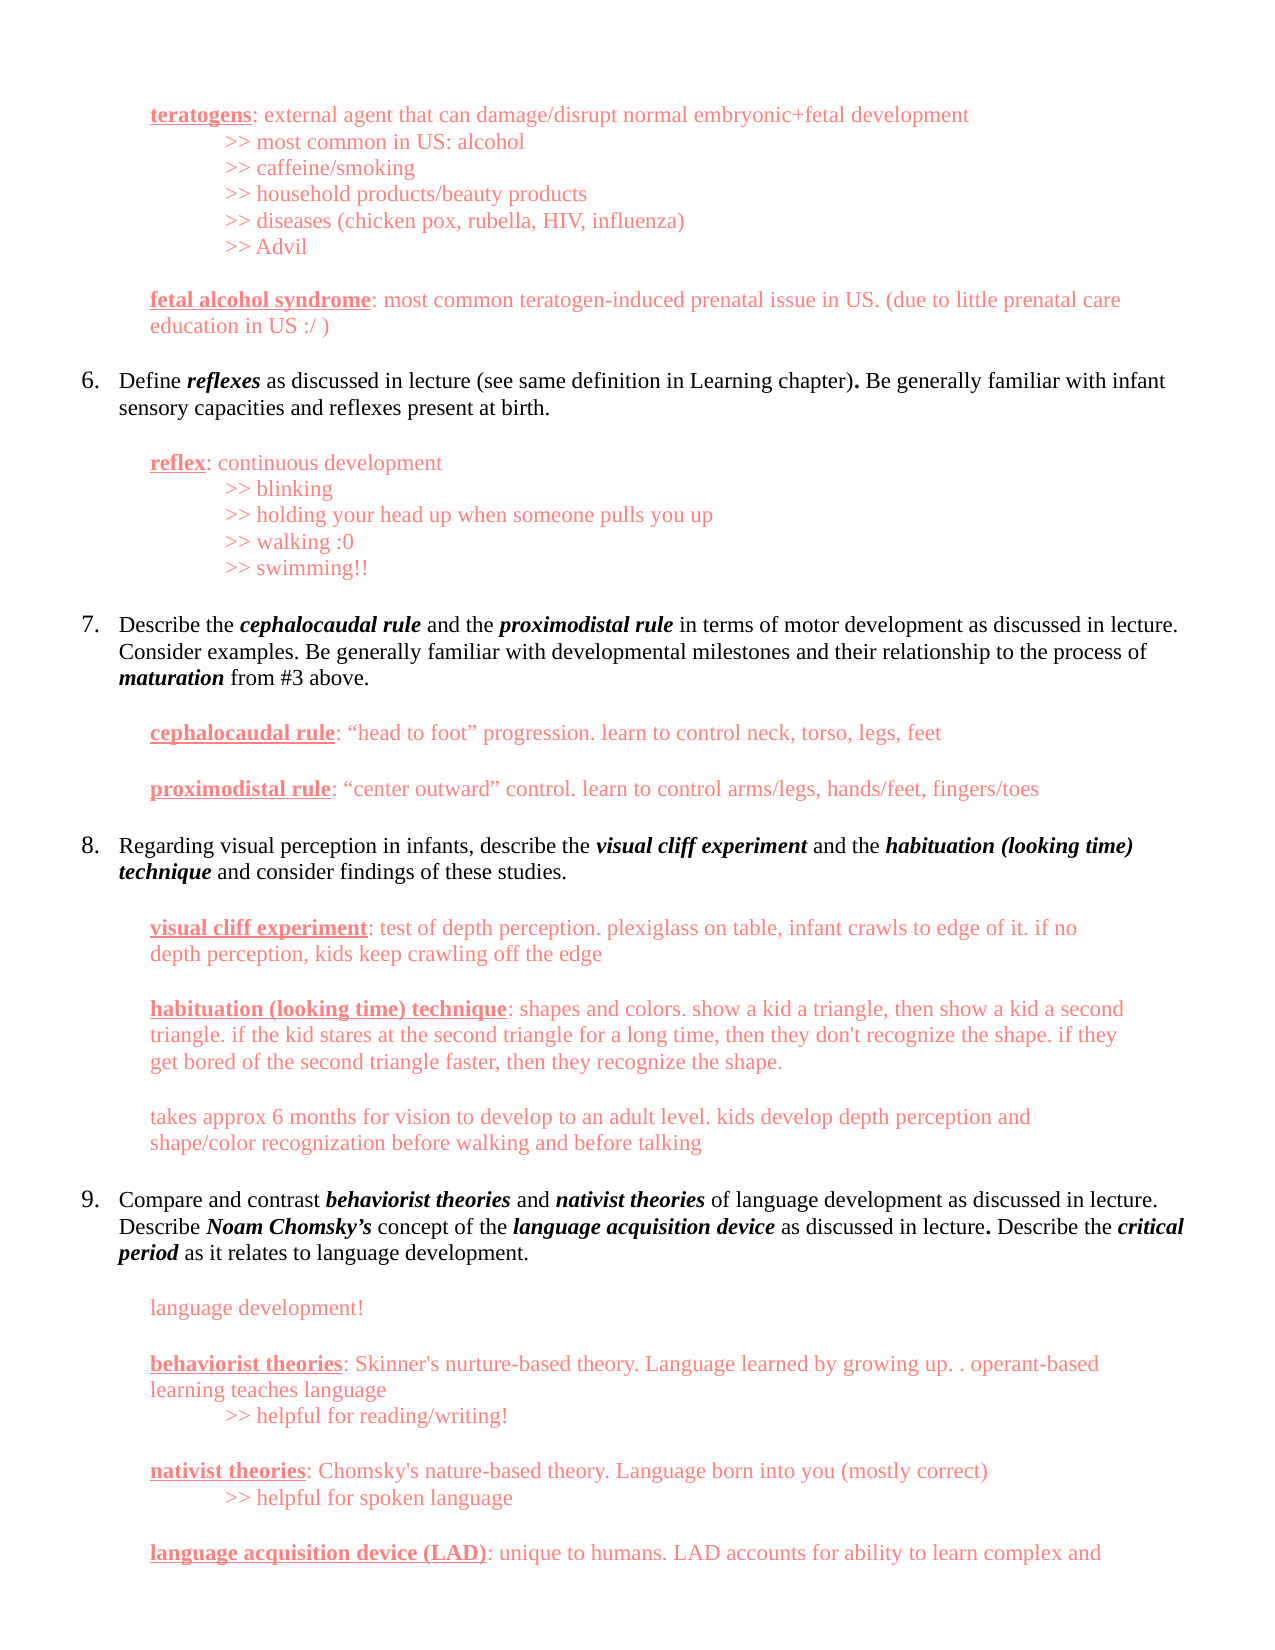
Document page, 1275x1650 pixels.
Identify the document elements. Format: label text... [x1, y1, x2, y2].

list Define reflexes as discussed in lecture (see same definition in Learning chapter). Be generally familiar with infant sensory capacities and reflexes present at birth. [81, 365, 1200, 420]
text nativist theories: Chomsky's nature-based theory. Language born into you (mostly correct) [150, 1457, 1125, 1484]
text cephalocaudal rule: “head to foot” progression. learn to control neck, torso, legs, feet [150, 719, 1125, 746]
text teratogens: external agent that can damage/disrupt normal embryonic+fetal development [150, 101, 1125, 128]
text habituation (looking time) technique: shapes and colors. show a kid a triangle, then show a kid a second triangle. if the kid stares at the second triangle for a long time, then they don't recognize the shape. if they get bored of the second triangle faster, then they recognize the shape. [150, 995, 1125, 1074]
text takes approx 6 months for vision to develop to an adult level. kids develop depth perception and shape/color recognization before walking and before talking [150, 1103, 1125, 1156]
text behaviorist theories: Skinner's nurture-based theory. Language learned by growing up. . operant-based learning teaches language [150, 1349, 1125, 1402]
text language acquisition device (LAD): unique to humans. LAD accounts for ability to learn complex and [150, 1539, 1125, 1565]
text >> Advil [150, 233, 1125, 259]
list Compare and contrast behaviorist theories and nativist theories of language development as discussed in lecture. Describe Noam Chomsky’s concept of the language acquisition device as discussed in lecture. Describe the critical period as it relates to language development. [81, 1184, 1200, 1266]
text >> walking :0 [150, 528, 1125, 554]
list Regarding visual perception in infants, describe the visual cliff experiment and the habituation (looking time) technique and consider findings of these studies. [81, 830, 1200, 885]
text >> diseases (chicken pox, rubella, HIV, influenza) [150, 207, 1125, 233]
text fetal alcohol syndrome: most common teratogen-induced prenatal issue in US. (due to little prenatal care education in US :/ ) [150, 286, 1125, 338]
text >> caffeine/smoking [150, 154, 1125, 180]
text >> helpful for reading/writing! [150, 1402, 1125, 1429]
text >> household products/beauty products [150, 180, 1125, 207]
list Describe the cephalocaudal rule and the proximodistal rule in terms of motor development as discussed in lecture. Consider examples. Be generally familiar with developmental milestones and their relationship to the process of maturation from #3 above. [81, 609, 1200, 691]
text language development! [150, 1294, 1125, 1321]
text >> holding your head up when someone pulls you up [150, 501, 1125, 528]
text proximodistal rule: “center outward” control. learn to control arms/legs, hands/feet, fingers/toes [150, 774, 1125, 801]
text >> blinking [150, 475, 1125, 501]
text reflex: continuous development [150, 449, 1125, 475]
text visual cliff experiment: test of depth perception. plexiglass on table, infant crawls to edge of it. if no depth perception, kids keep crawling off the edge [150, 913, 1125, 966]
text >> helpful for spoken language [150, 1484, 1125, 1510]
text >> swimming!! [150, 554, 1125, 581]
text >> most common in US: alcohol [150, 128, 1125, 154]
